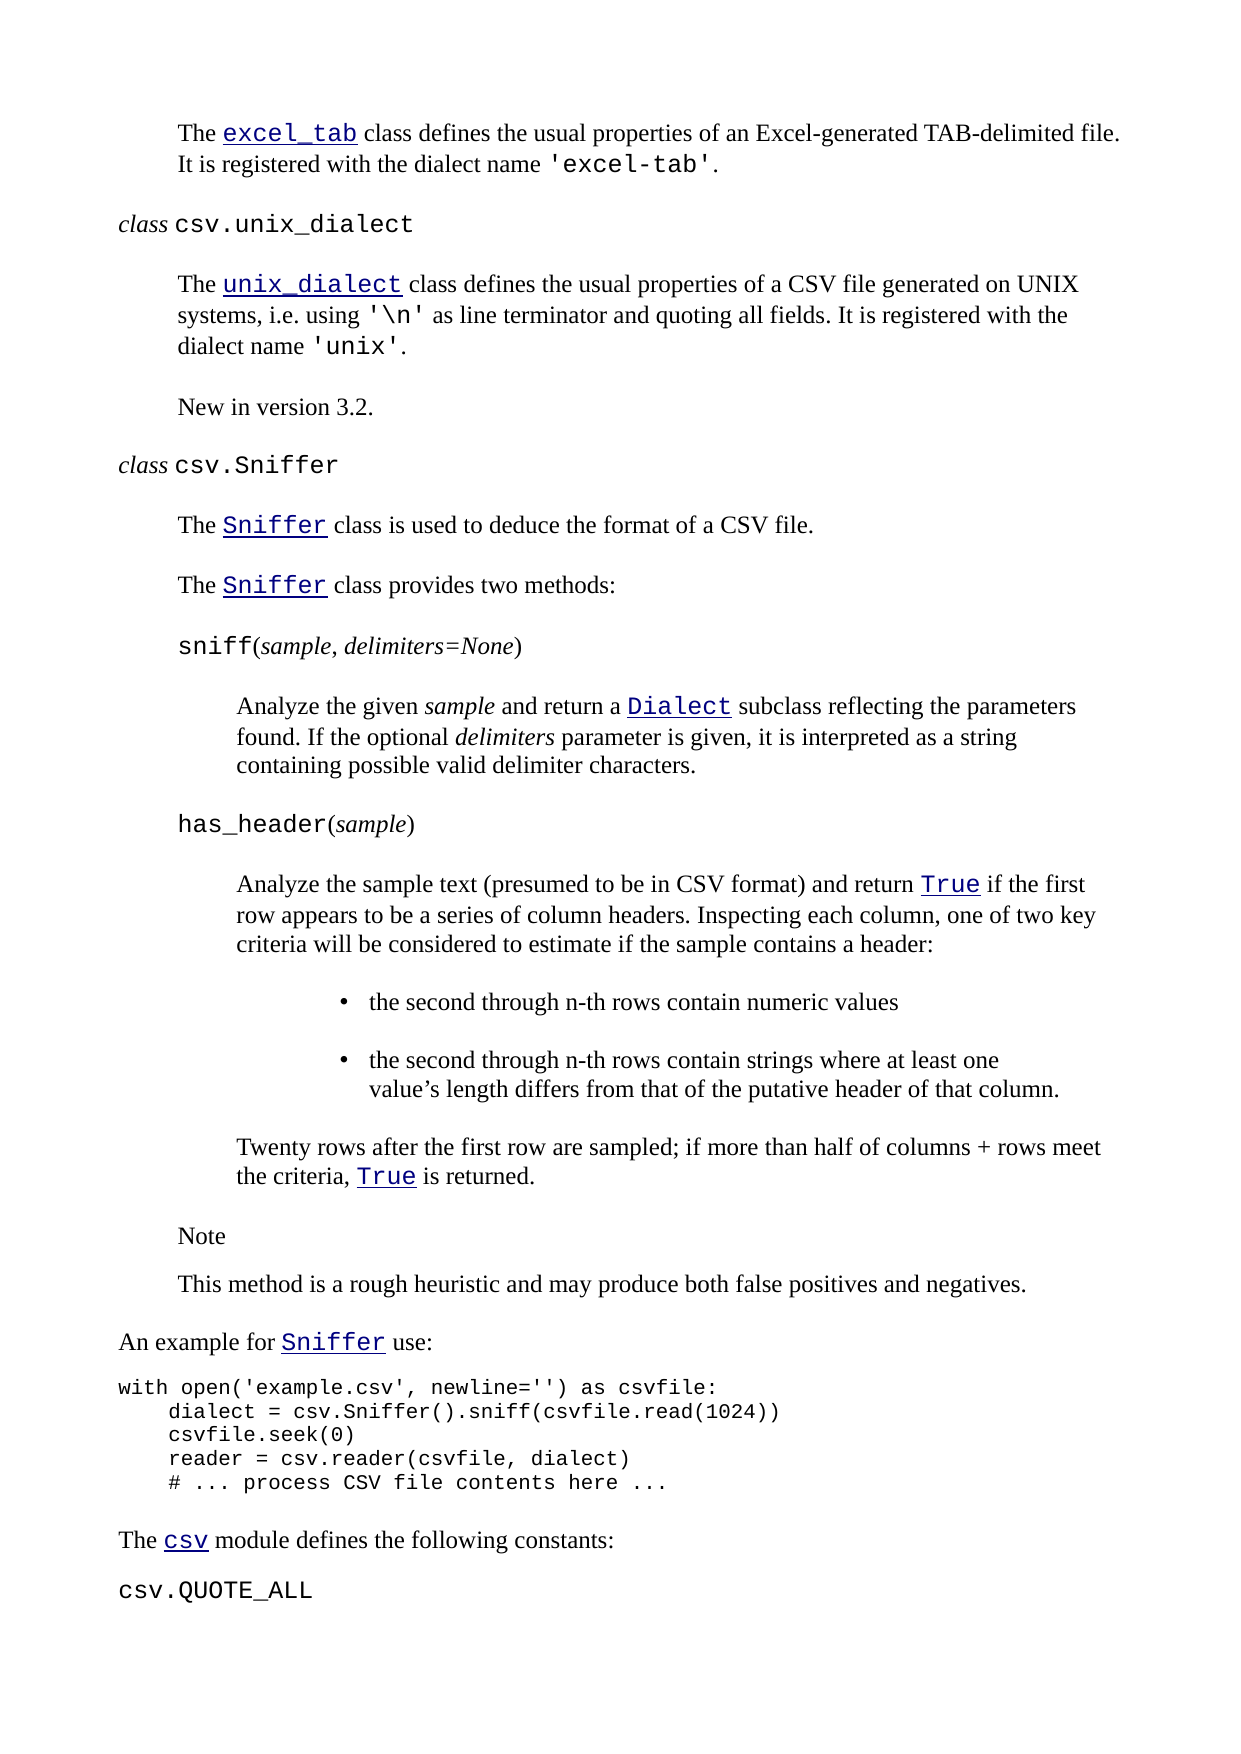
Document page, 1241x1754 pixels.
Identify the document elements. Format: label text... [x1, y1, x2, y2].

list The unix_dialect class defines the usual properties of a CSV file generated on UNIX systems, i.e. using '\n' as line terminator and quoting all fields. It is registered with the dialect name 'unix'. [177, 269, 1122, 362]
list The excel_tab class defines the usual properties of an Excel-generated TAB-delimited file. It is registered with the dialect name 'excel-tab'. [177, 118, 1122, 180]
text reader = csv.reader(csvfile, dialect) [118, 1448, 1122, 1472]
list This method is a rough heuristic and may produce both false positives and negatives. [177, 1269, 1122, 1298]
text # ... process CSV file contents here ... [118, 1472, 1122, 1495]
list Twenty rows after the first row are sampled; if more than half of columns + rows meet the criteria, True is returned. [236, 1132, 1122, 1192]
list The Sniffer class provides two methods: [177, 570, 1122, 601]
text The csv module defines the following constants: [118, 1525, 1122, 1556]
subtitle class csv.unix_dialect [118, 209, 1122, 240]
list the second through n-th rows contain numeric values [339, 987, 1063, 1016]
list The Sniffer class is used to deduce the format of a CSV file. [177, 510, 1122, 541]
subtitle csv.QUOTE_ALL [118, 1575, 1122, 1606]
text dialect = csv.Sniffer().sniff(csvfile.read(1024)) [118, 1401, 1122, 1424]
text csvfile.seek(0) [118, 1424, 1122, 1448]
list Analyze the given sample and return a Dialect subclass reflecting the parameters found. If the optional delimiters parameter is given, it is interpreted as a string containing possible valid delimiter characters. [236, 691, 1122, 779]
text with open('example.csv', newline='') as csvfile: [118, 1377, 1122, 1401]
subtitle class csv.Sniffer [118, 450, 1122, 481]
text Note [177, 1221, 1122, 1250]
list Analyze the sample text (presumed to be in CSV format) and return True if the first row appears to be a series of column headers. Inspecting each column, one of two key criteria will be considered to estimate if the sample contains a header: [236, 869, 1122, 957]
subtitle sniff(sample, delimiters=None) [177, 631, 1122, 662]
text An example for Sniffer use: [118, 1327, 1122, 1358]
subtitle has_header(sample) [177, 809, 1122, 840]
list the second through n-th rows contain strings where at least one value’s length differs from that of the putative header of that column. [339, 1045, 1063, 1103]
list New in version 3.2. [177, 392, 1122, 420]
